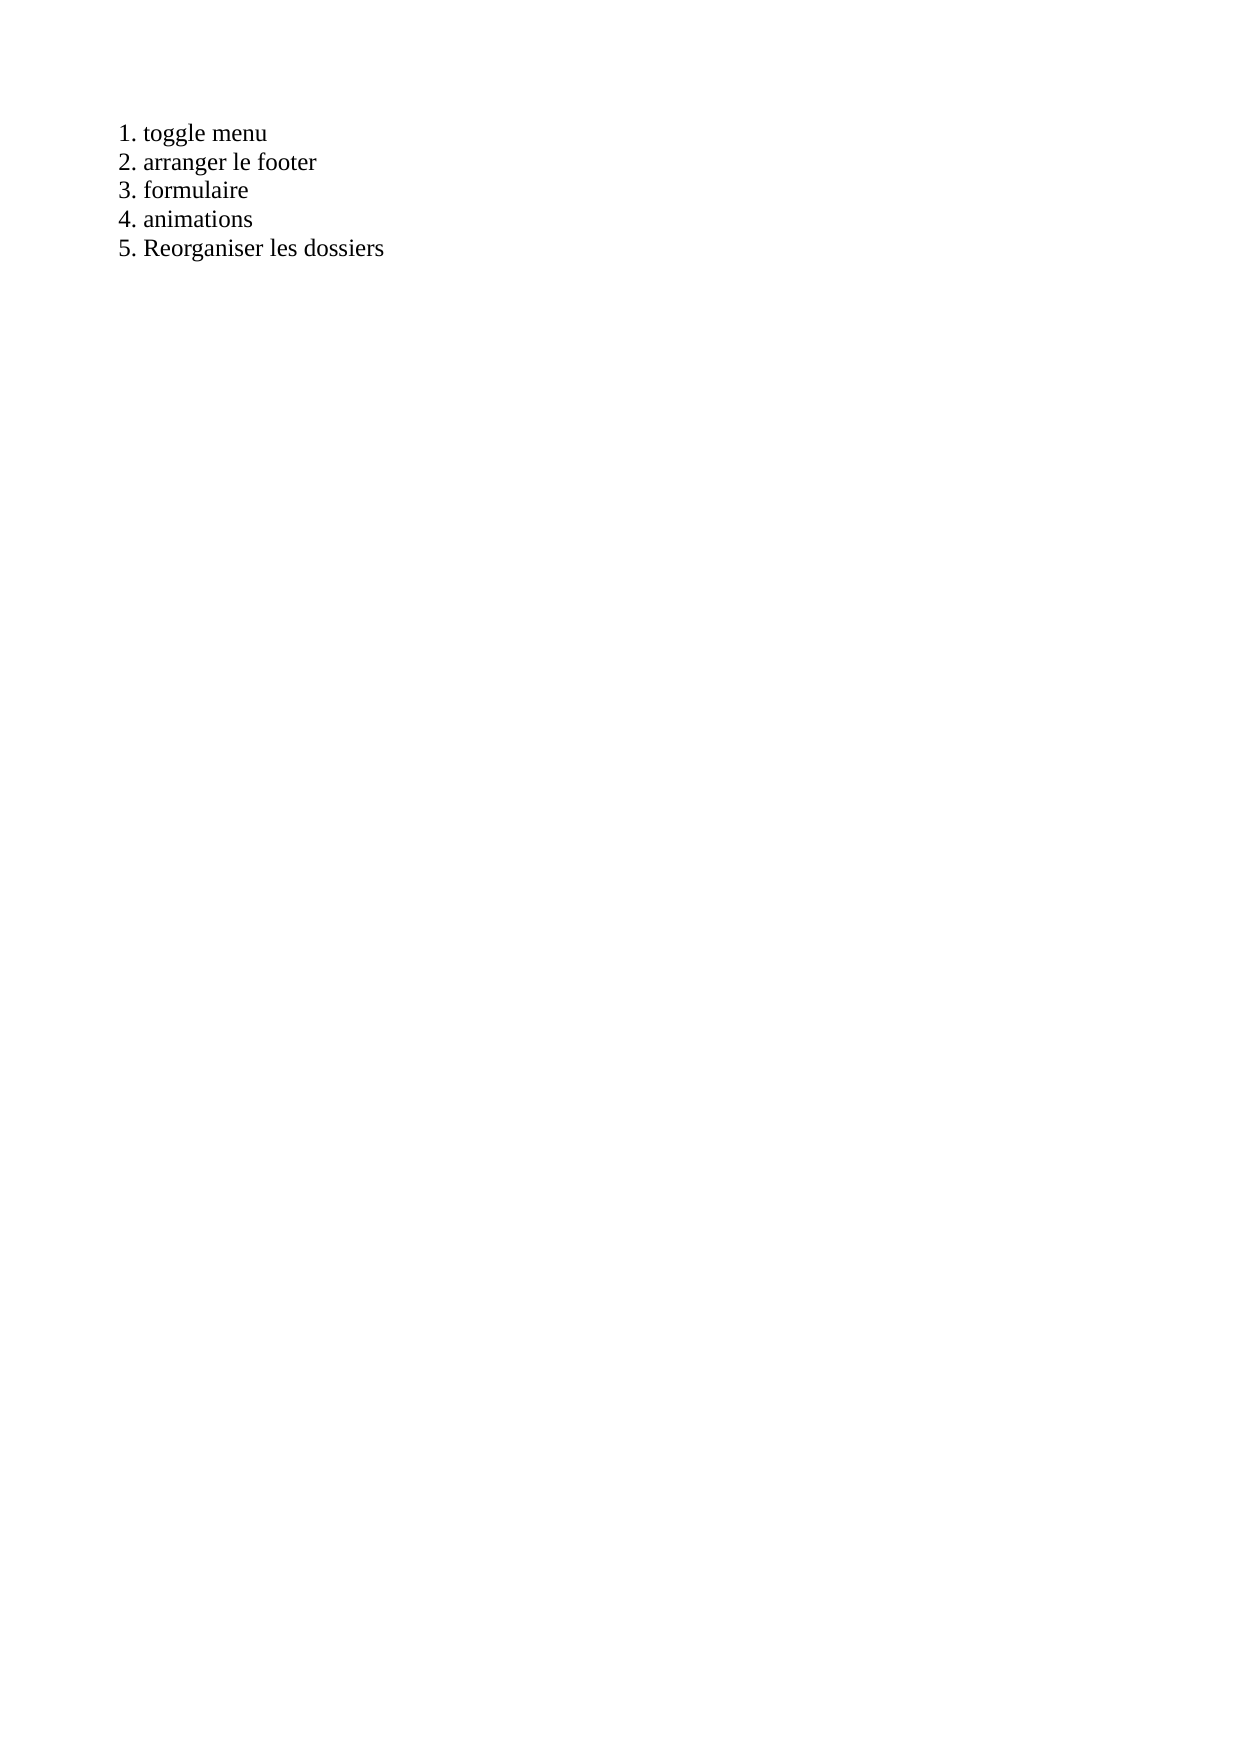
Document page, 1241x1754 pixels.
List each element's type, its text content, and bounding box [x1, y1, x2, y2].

text 5. Reorganiser les dossiers [118, 233, 1122, 262]
text 3. formulaire [118, 176, 1122, 204]
text 2. arranger le footer [118, 147, 1122, 176]
text 4. animations [118, 204, 1122, 233]
text 1. toggle menu [118, 118, 1122, 147]
